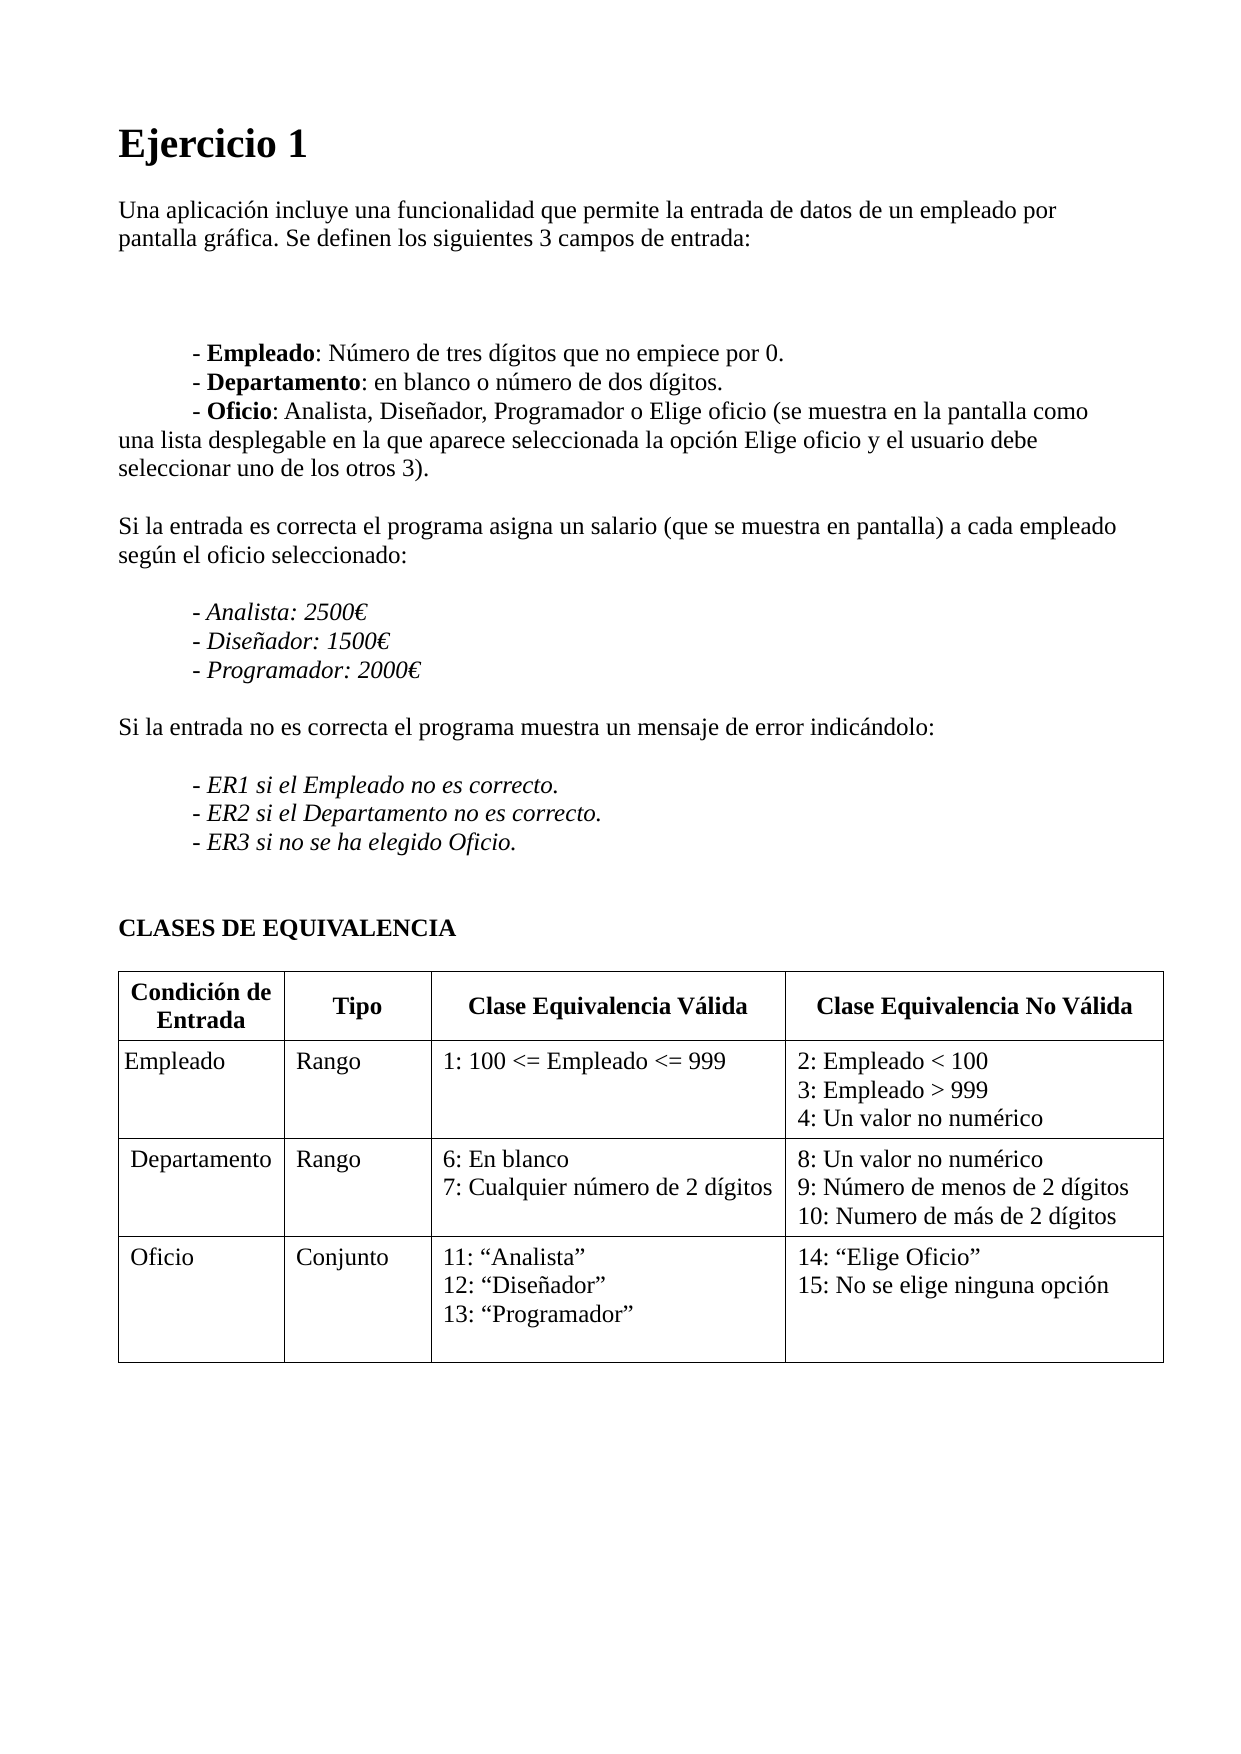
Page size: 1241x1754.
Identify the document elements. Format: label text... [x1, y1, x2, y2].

text - ER3 si no se ha elegido Oficio. [118, 827, 1122, 856]
table_cell 8: Un valor no numérico 9: Número de menos de 2 dígitos 10: Numero de más de 2 dígitos [786, 1139, 1163, 1236]
text - Oficio: Analista, Diseñador, Programador o Elige oficio (se muestra en la pantalla como una lista desplegable en la que aparece seleccionada la opción Elige oficio y el usuario debe seleccionar uno de los otros 3). [118, 396, 1122, 482]
text - Analista: 2500€ [118, 597, 1122, 626]
text Si la entrada no es correcta el programa muestra un mensaje de error indicándolo: [118, 712, 1122, 741]
table_cell Departamento [119, 1139, 284, 1236]
table_cell 1: 100 <= Empleado <= 999 [432, 1041, 785, 1138]
text Si la entrada es correcta el programa asigna un salario (que se muestra en pantalla) a cada empleado según el oficio seleccionado: [118, 511, 1122, 568]
table_cell Rango [285, 1139, 431, 1236]
table_header Clase Equivalencia No Válida [786, 972, 1163, 1040]
table_cell Oficio [119, 1237, 284, 1362]
text CLASES DE EQUIVALENCIA [118, 913, 1122, 942]
table_cell Empleado [119, 1041, 284, 1138]
table_cell 11: “Analista” 12: “Diseñador” 13: “Programador” [432, 1237, 785, 1362]
table_header Condición de Entrada [119, 972, 284, 1040]
table_header Clase Equivalencia Válida [432, 972, 785, 1040]
table_cell 6: En blanco 7: Cualquier número de 2 dígitos [432, 1139, 785, 1236]
text - ER1 si el Empleado no es correcto. [118, 770, 1122, 798]
text Ejercicio 1 [118, 118, 1122, 166]
text Una aplicación incluye una funcionalidad que permite la entrada de datos de un empleado por pantalla gráfica. Se definen los siguientes 3 campos de entrada: [118, 195, 1122, 252]
table_cell Conjunto [285, 1237, 431, 1362]
text - Departamento: en blanco o número de dos dígitos. [118, 367, 1122, 396]
table_cell 2: Empleado < 100 3: Empleado > 999 4: Un valor no numérico [786, 1041, 1163, 1138]
text - Empleado: Número de tres dígitos que no empiece por 0. [118, 338, 1122, 367]
table_header Tipo [285, 972, 431, 1040]
text - Programador: 2000€ [118, 655, 1122, 683]
table_cell 14: “Elige Oficio” 15: No se elige ninguna opción [786, 1237, 1163, 1362]
text - ER2 si el Departamento no es correcto. [118, 798, 1122, 827]
text - Diseñador: 1500€ [118, 626, 1122, 655]
table_cell Rango [285, 1041, 431, 1138]
